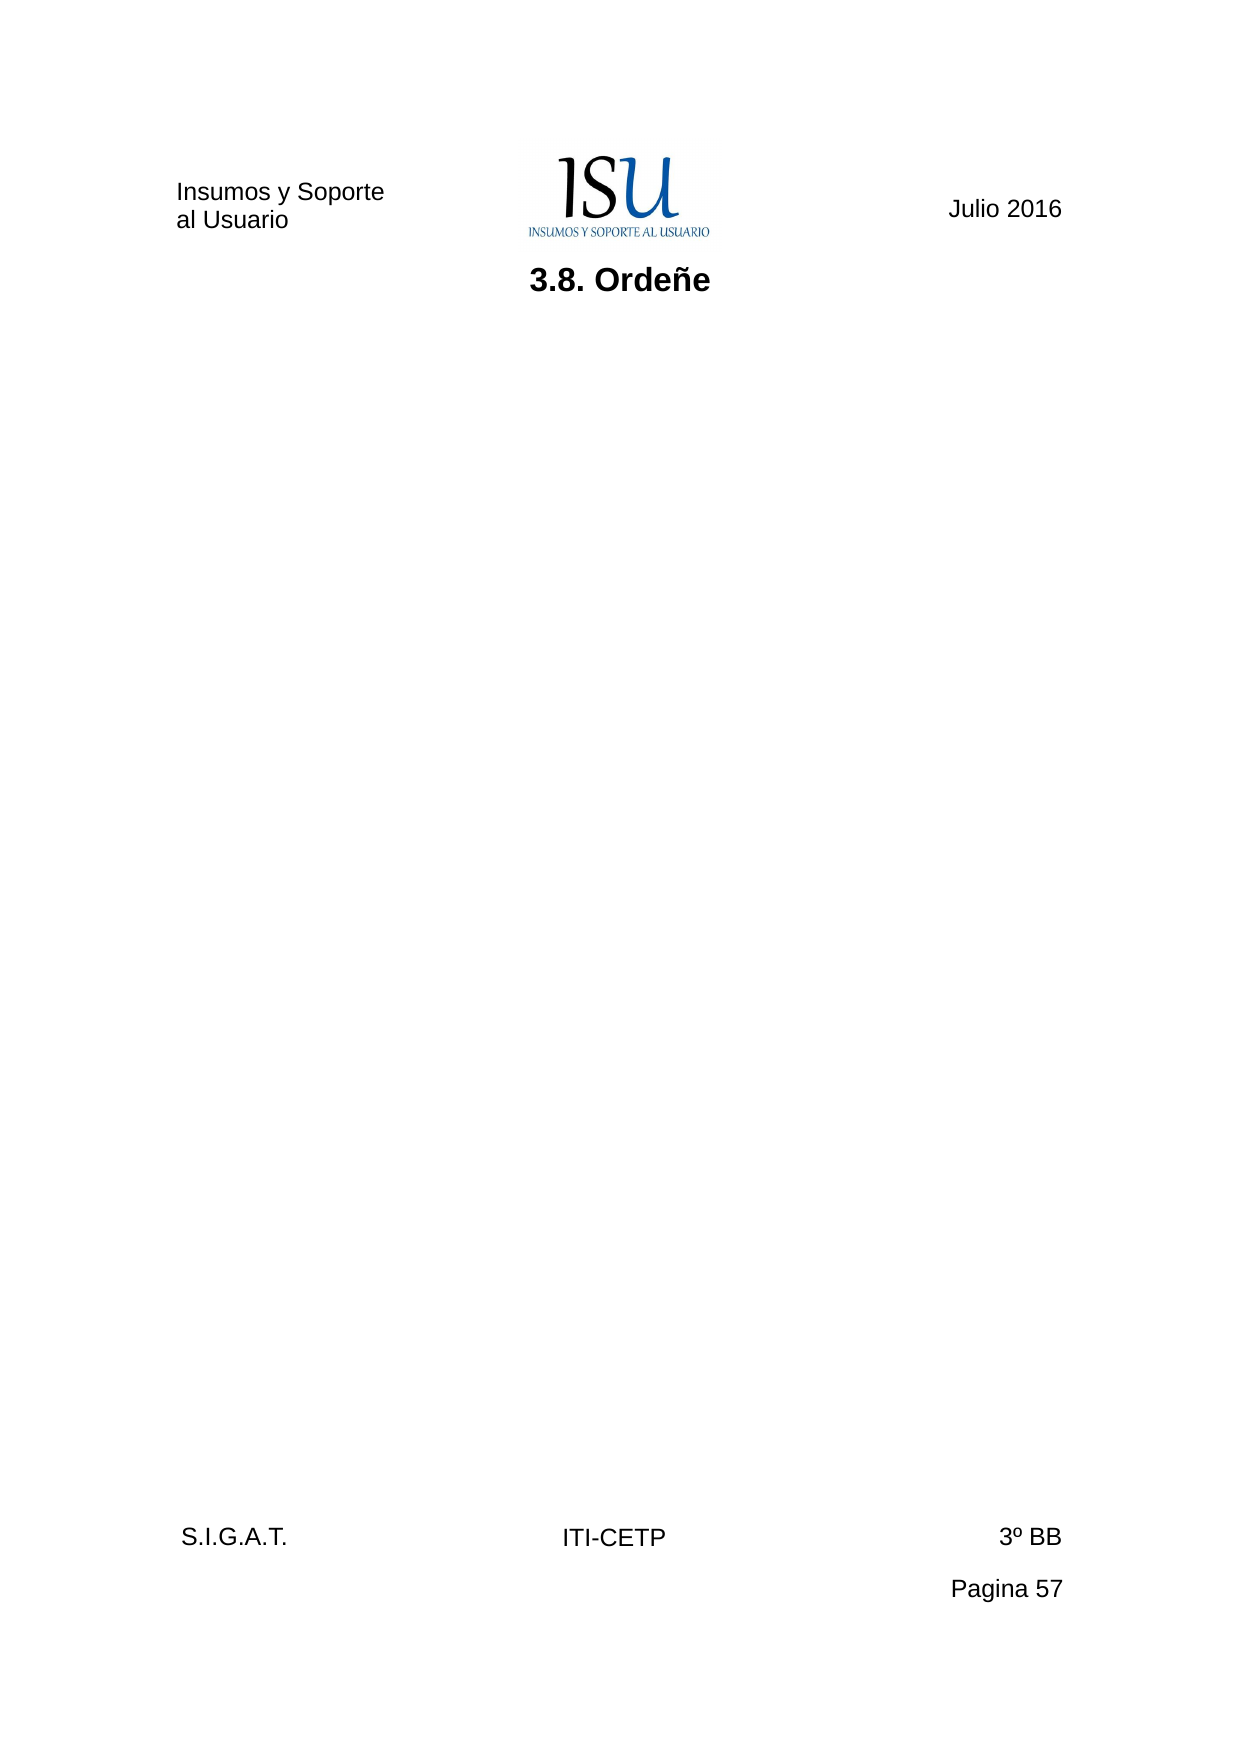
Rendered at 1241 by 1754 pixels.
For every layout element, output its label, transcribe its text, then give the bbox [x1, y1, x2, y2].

text 3.8. Ordeñe [177, 260, 1063, 298]
picture [517, 138, 723, 252]
